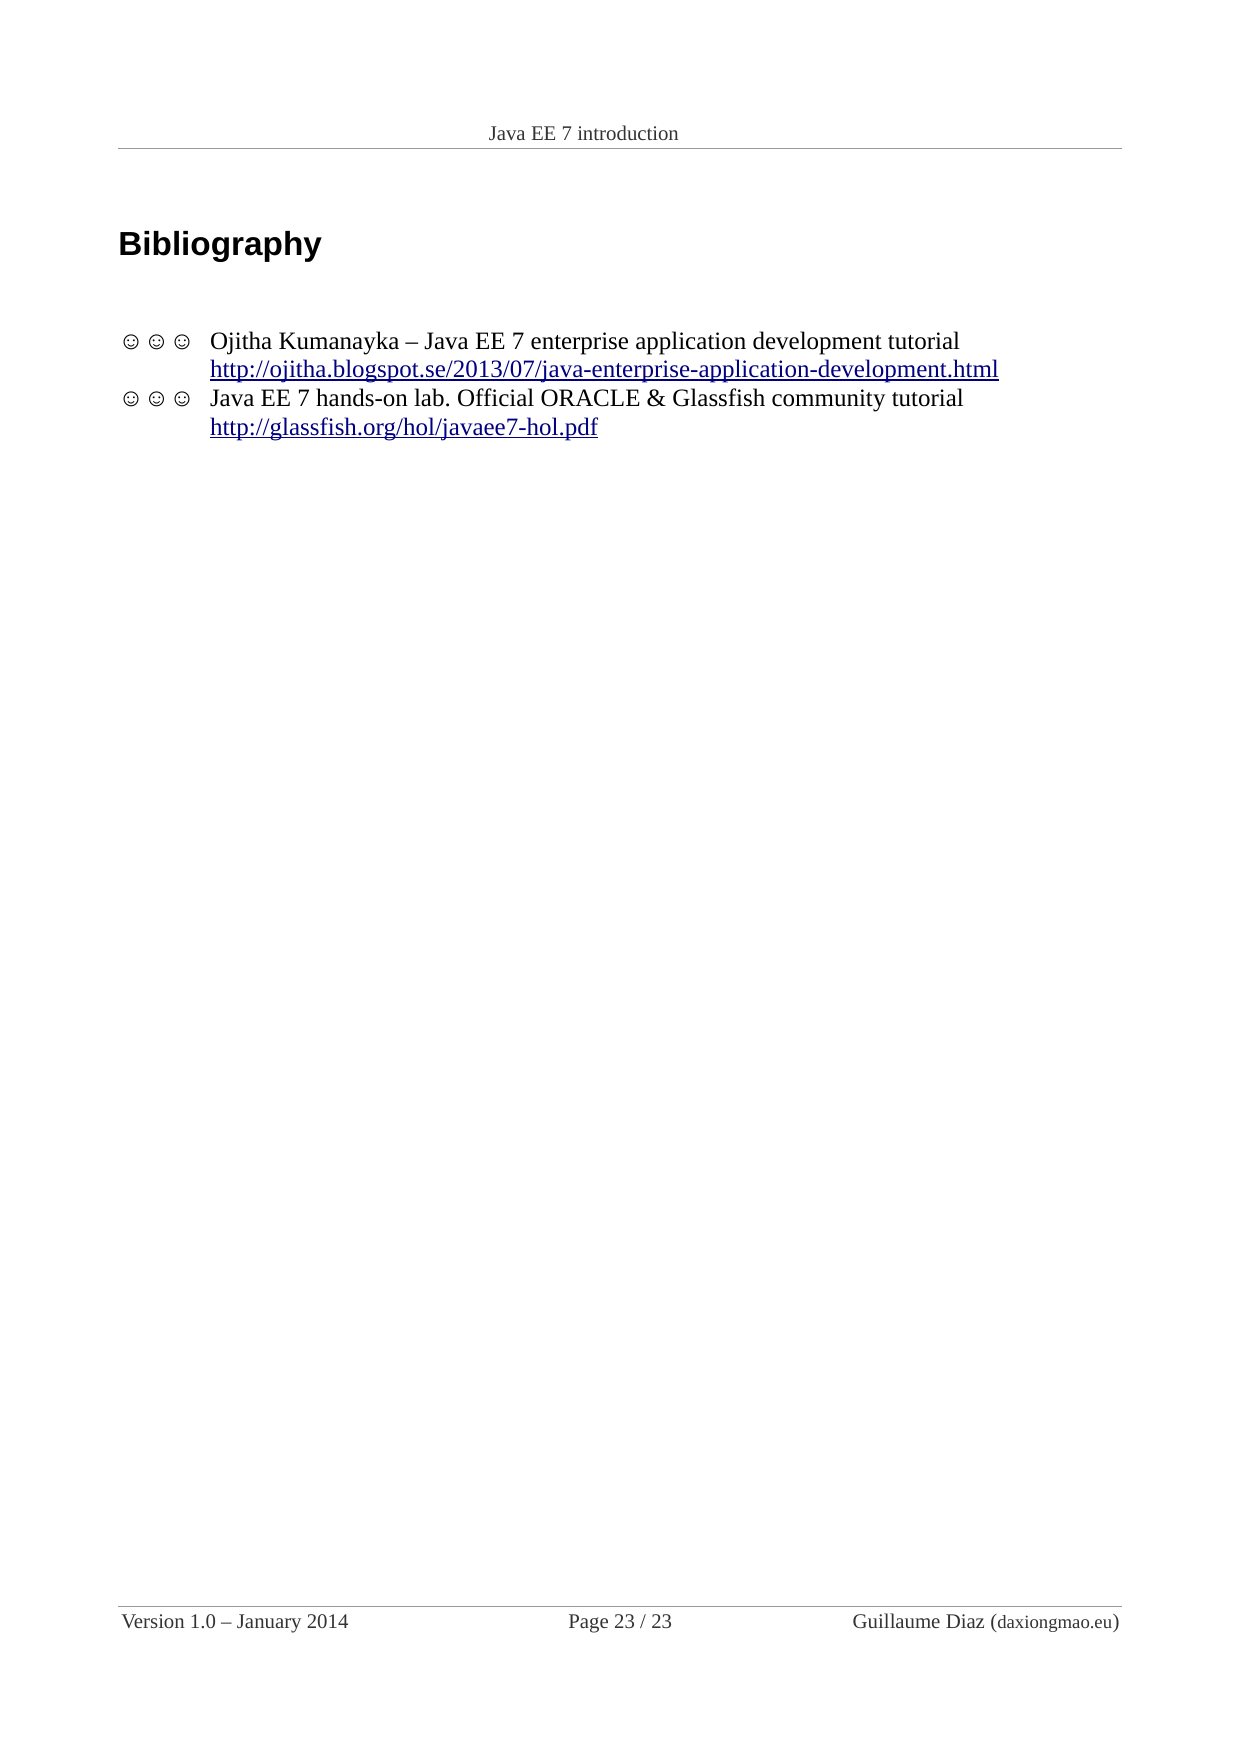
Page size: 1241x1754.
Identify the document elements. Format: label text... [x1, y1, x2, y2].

table_cell [118, 441, 210, 469]
table_cell [118, 556, 210, 584]
table_cell [118, 613, 210, 642]
table_cell Java EE 7 hands-on lab. Official ORACLE & Glassfish community tutorial http://glassfish.org/hol/javaee7-hol.pdf [210, 383, 1126, 441]
table_cell ☺☺☺ [118, 383, 210, 441]
table_header Ojitha Kumanayka – Java EE 7 enterprise application development tutorial http://ojitha.blogspot.se/2013/07/java-enterprise-application-development.html [210, 326, 1126, 383]
table_cell [210, 527, 1126, 556]
table_cell [210, 556, 1126, 584]
table_cell [118, 585, 210, 613]
table_cell [118, 470, 210, 498]
table_cell [118, 527, 210, 556]
subtitle Bibliography [118, 223, 1122, 262]
table_header ☺☺☺ [118, 326, 210, 383]
table_cell [210, 613, 1126, 642]
table_cell [210, 470, 1126, 498]
table_cell [210, 585, 1126, 613]
table_cell [210, 498, 1126, 527]
table_cell [210, 441, 1126, 469]
table_cell [118, 498, 210, 527]
